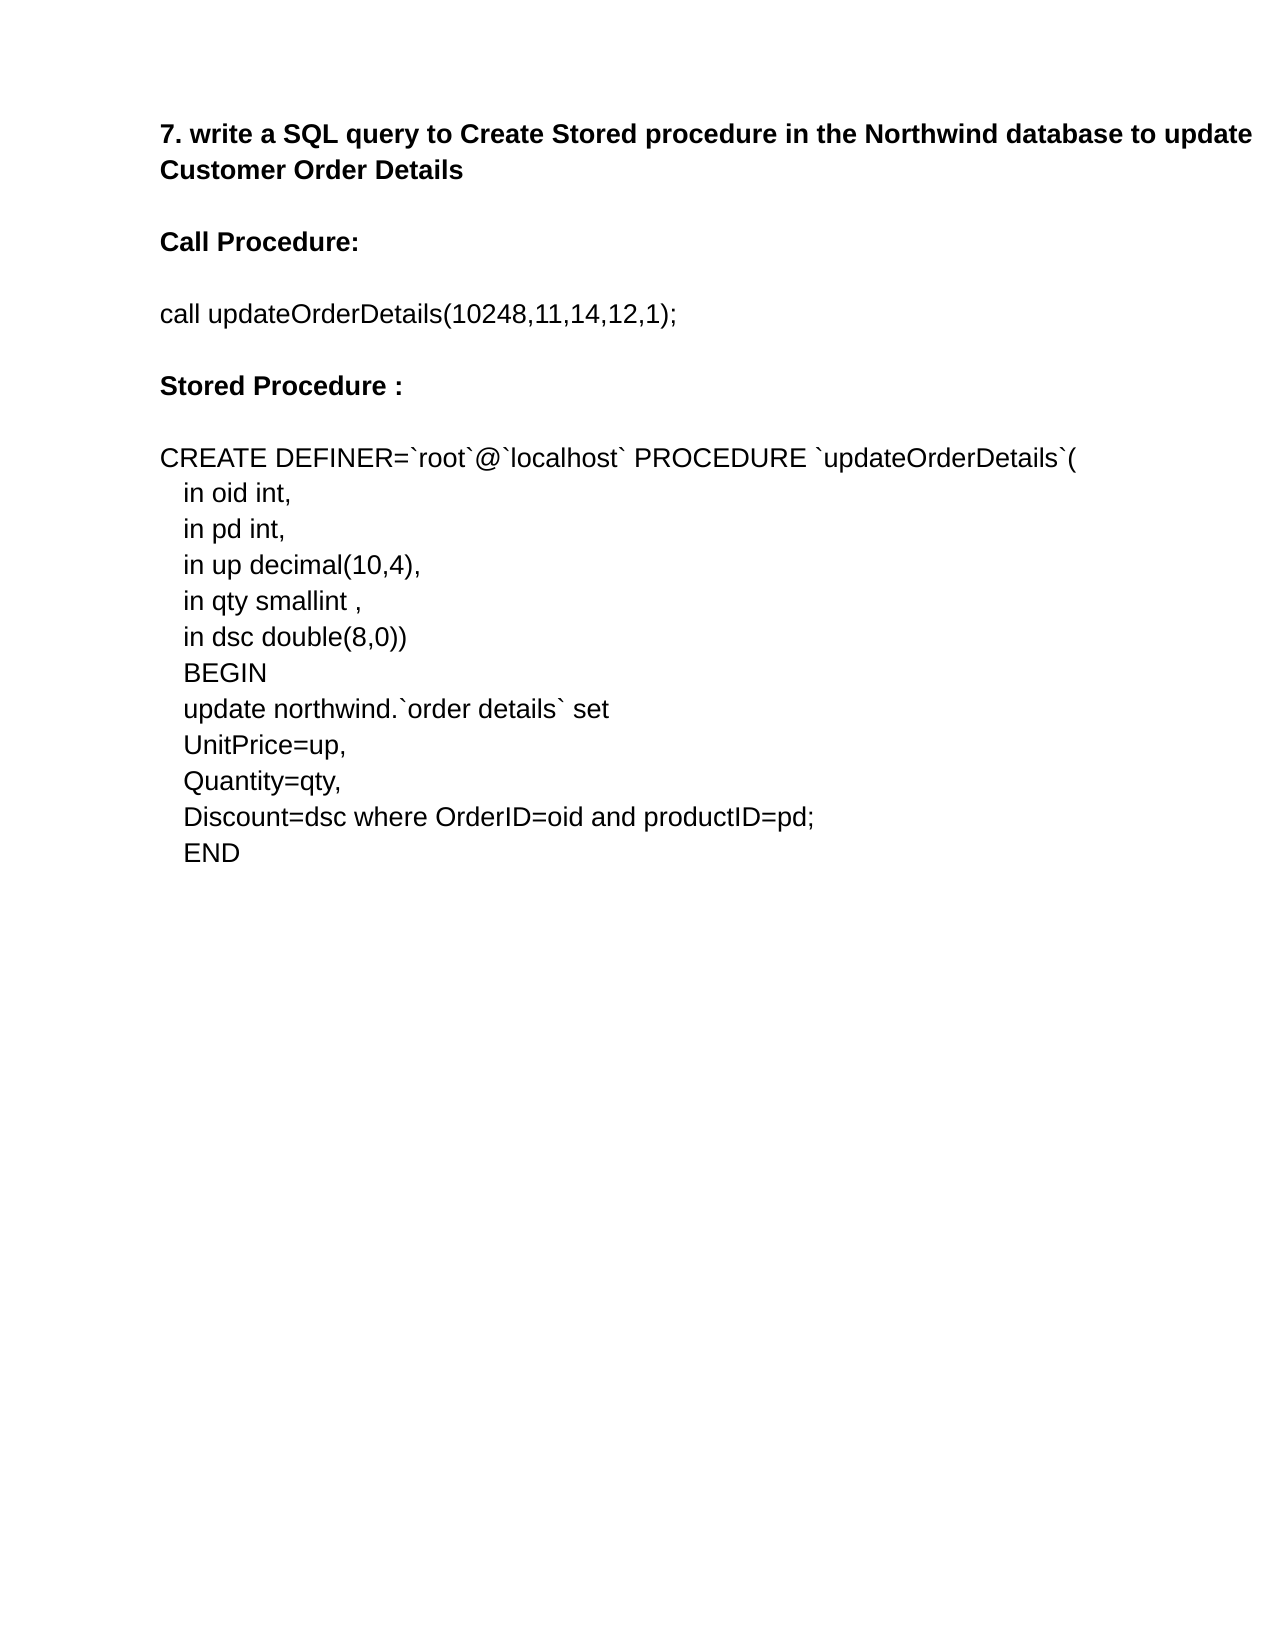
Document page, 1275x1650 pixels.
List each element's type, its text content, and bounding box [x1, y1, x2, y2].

text 7. write a SQL query to Create Stored procedure in the Northwind database to update [159, 118, 1275, 149]
text Stored Procedure : [159, 370, 1275, 401]
text call updateOrderDetails(10248,11,14,12,1); [159, 298, 1275, 329]
text CREATE DEFINER=`root`@`localhost` PROCEDURE `updateOrderDetails`( in oid int, in pd int, in up decimal(10,4), in qty smallint , in dsc double(8,0)) BEGIN update northwind.`order details` set UnitPrice=up, Quantity=qty, Discount=dsc where OrderID=oid and productID=pd; END [159, 442, 1275, 868]
text Customer Order Details [159, 154, 1275, 185]
text Call Procedure: [159, 226, 1275, 257]
